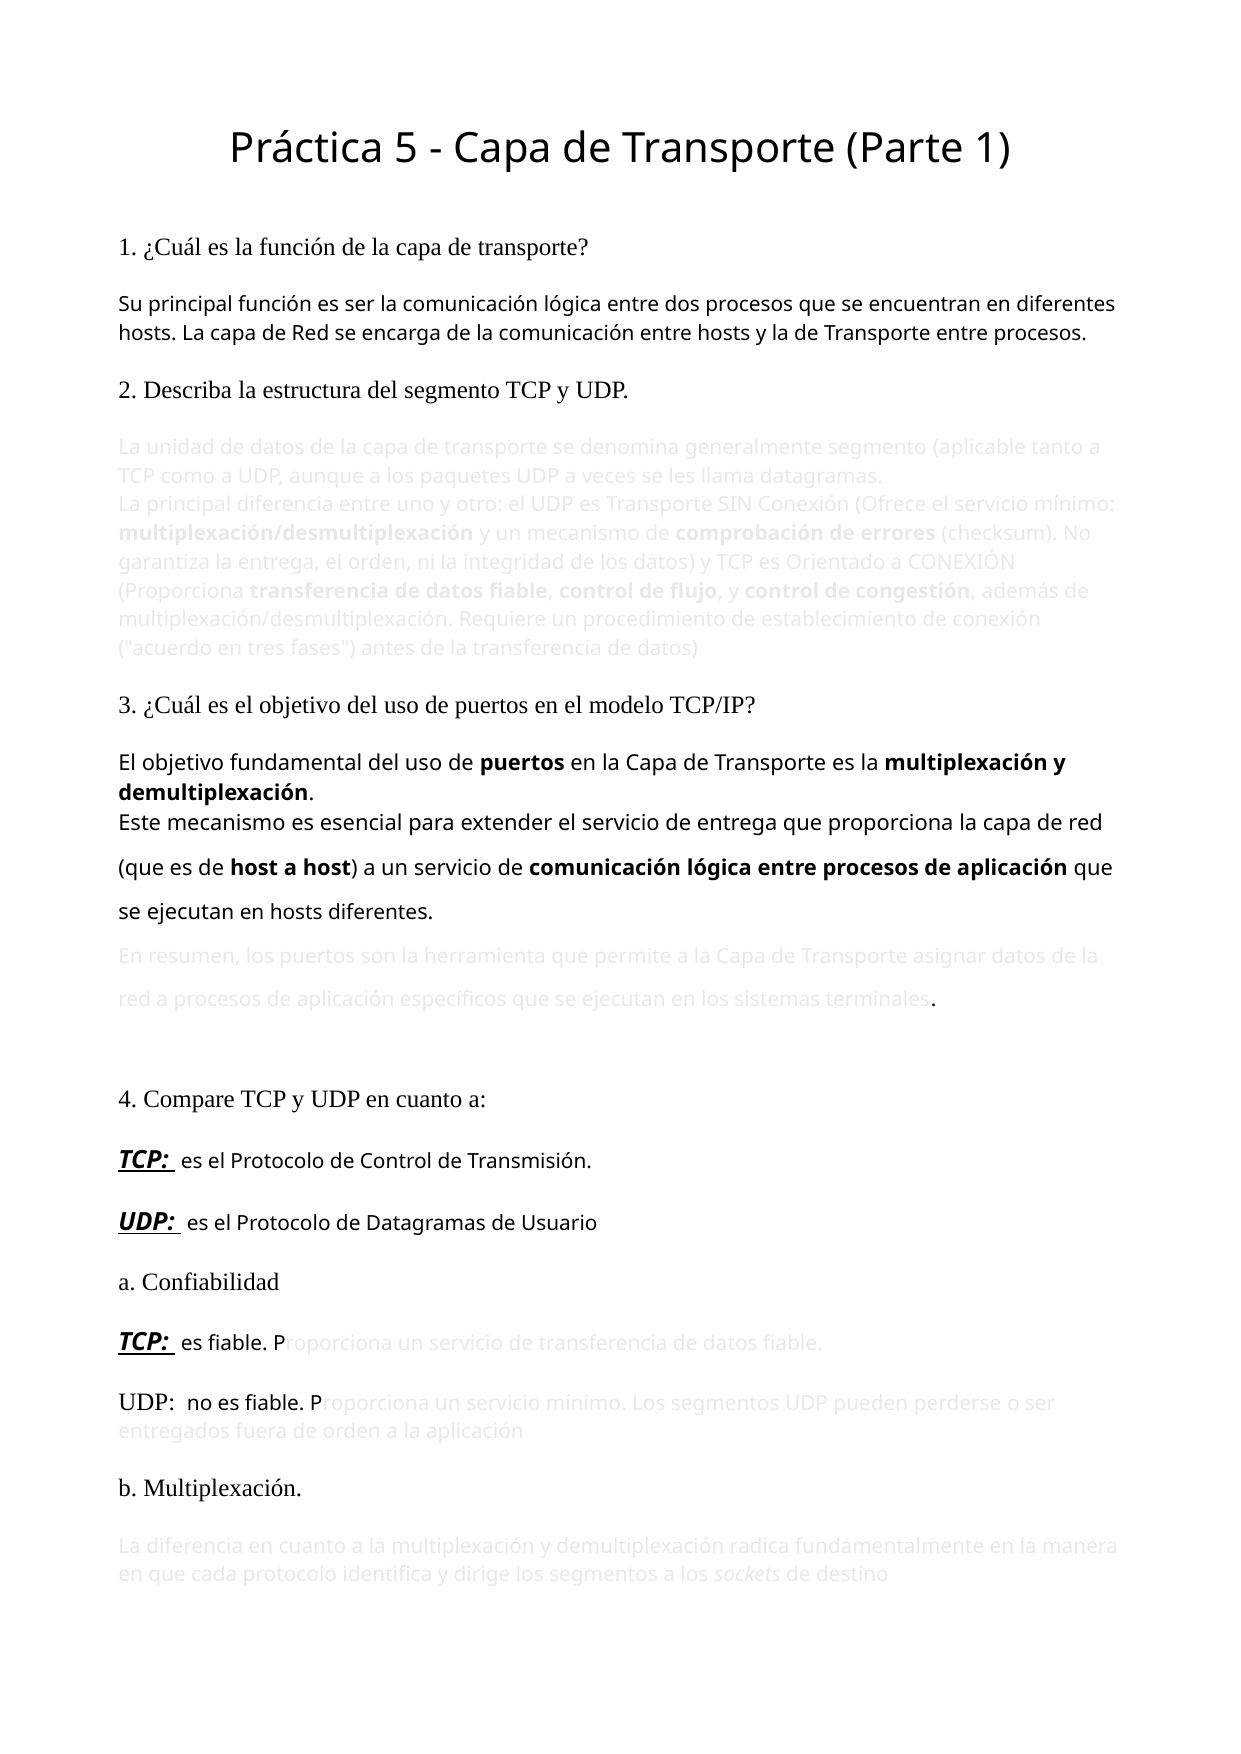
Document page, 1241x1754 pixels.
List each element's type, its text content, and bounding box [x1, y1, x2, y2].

text La diferencia en cuanto a la multiplexación y demultiplexación radica fundamentalmente en la manera en que cada protocolo identifica y dirige los segmentos a los sockets de destino [118, 1531, 1122, 1588]
text a. Confiabilidad [118, 1267, 1122, 1295]
text b. Multiplexación. [118, 1473, 1122, 1502]
text TCP: es fiable. Proporciona un servicio de transferencia de datos fiable. [118, 1324, 1122, 1358]
text UDP: no es fiable. Proporciona un servicio mínimo. Los segmentos UDP pueden perderse o ser entregados fuera de orden a la aplicación [118, 1387, 1122, 1444]
text 4. Compare TCP y UDP en cuanto a: [118, 1084, 1122, 1112]
text 3. ¿Cuál es el objetivo del uso de puertos en el modelo TCP/IP? [118, 690, 1122, 719]
text Práctica 5 - Capa de Transporte (Parte 1) [118, 118, 1122, 175]
text TCP: es el Protocolo de Control de Transmisión. [118, 1141, 1122, 1175]
text Su principal función es ser la comunicación lógica entre dos procesos que se encuentran en diferentes hosts. La capa de Red se encarga de la comunicación entre hosts y la de Transporte entre procesos. [118, 289, 1122, 346]
text 1. ¿Cuál es la función de la capa de transporte? [118, 232, 1122, 260]
text En resumen, los puertos son la herramienta que permite a la Capa de Transporte asignar datos de la red a procesos de aplicación específicos que se ejecutan en los sistemas terminales. [118, 941, 1122, 1012]
text El objetivo fundamental del uso de puertos en la Capa de Transporte es la multiplexación y demultiplexación. [118, 747, 1122, 807]
text 2. Describa la estructura del segmento TCP y UDP. [118, 375, 1122, 403]
text UDP: es el Protocolo de Datagramas de Usuario [118, 1204, 1122, 1238]
text Este mecanismo es esencial para extender el servicio de entrega que proporciona la capa de red (que es de host a host) a un servicio de comunicación lógica entre procesos de aplicación que se ejecutan en hosts diferentes. [118, 807, 1122, 926]
text La principal diferencia entre uno y otro: el UDP es Transporte SIN Conexión (Ofrece el servicio mínimo: multiplexación/desmultiplexación y un mecanismo de comprobación de errores (checksum). No garantiza la entrega, el orden, ni la integridad de los datos) y TCP es Orientado a CONEXIÓN (Proporciona transferencia de datos fiable, control de flujo, y control de congestión, además de multiplexación/desmultiplexación. Requiere un procedimiento de establecimiento de conexión ("acuerdo en tres fases") antes de la transferencia de datos) [118, 489, 1122, 661]
text La unidad de datos de la capa de transporte se denomina generalmente segmento (aplicable tanto a TCP como a UDP, aunque a los paquetes UDP a veces se les llama datagramas. [118, 432, 1122, 489]
